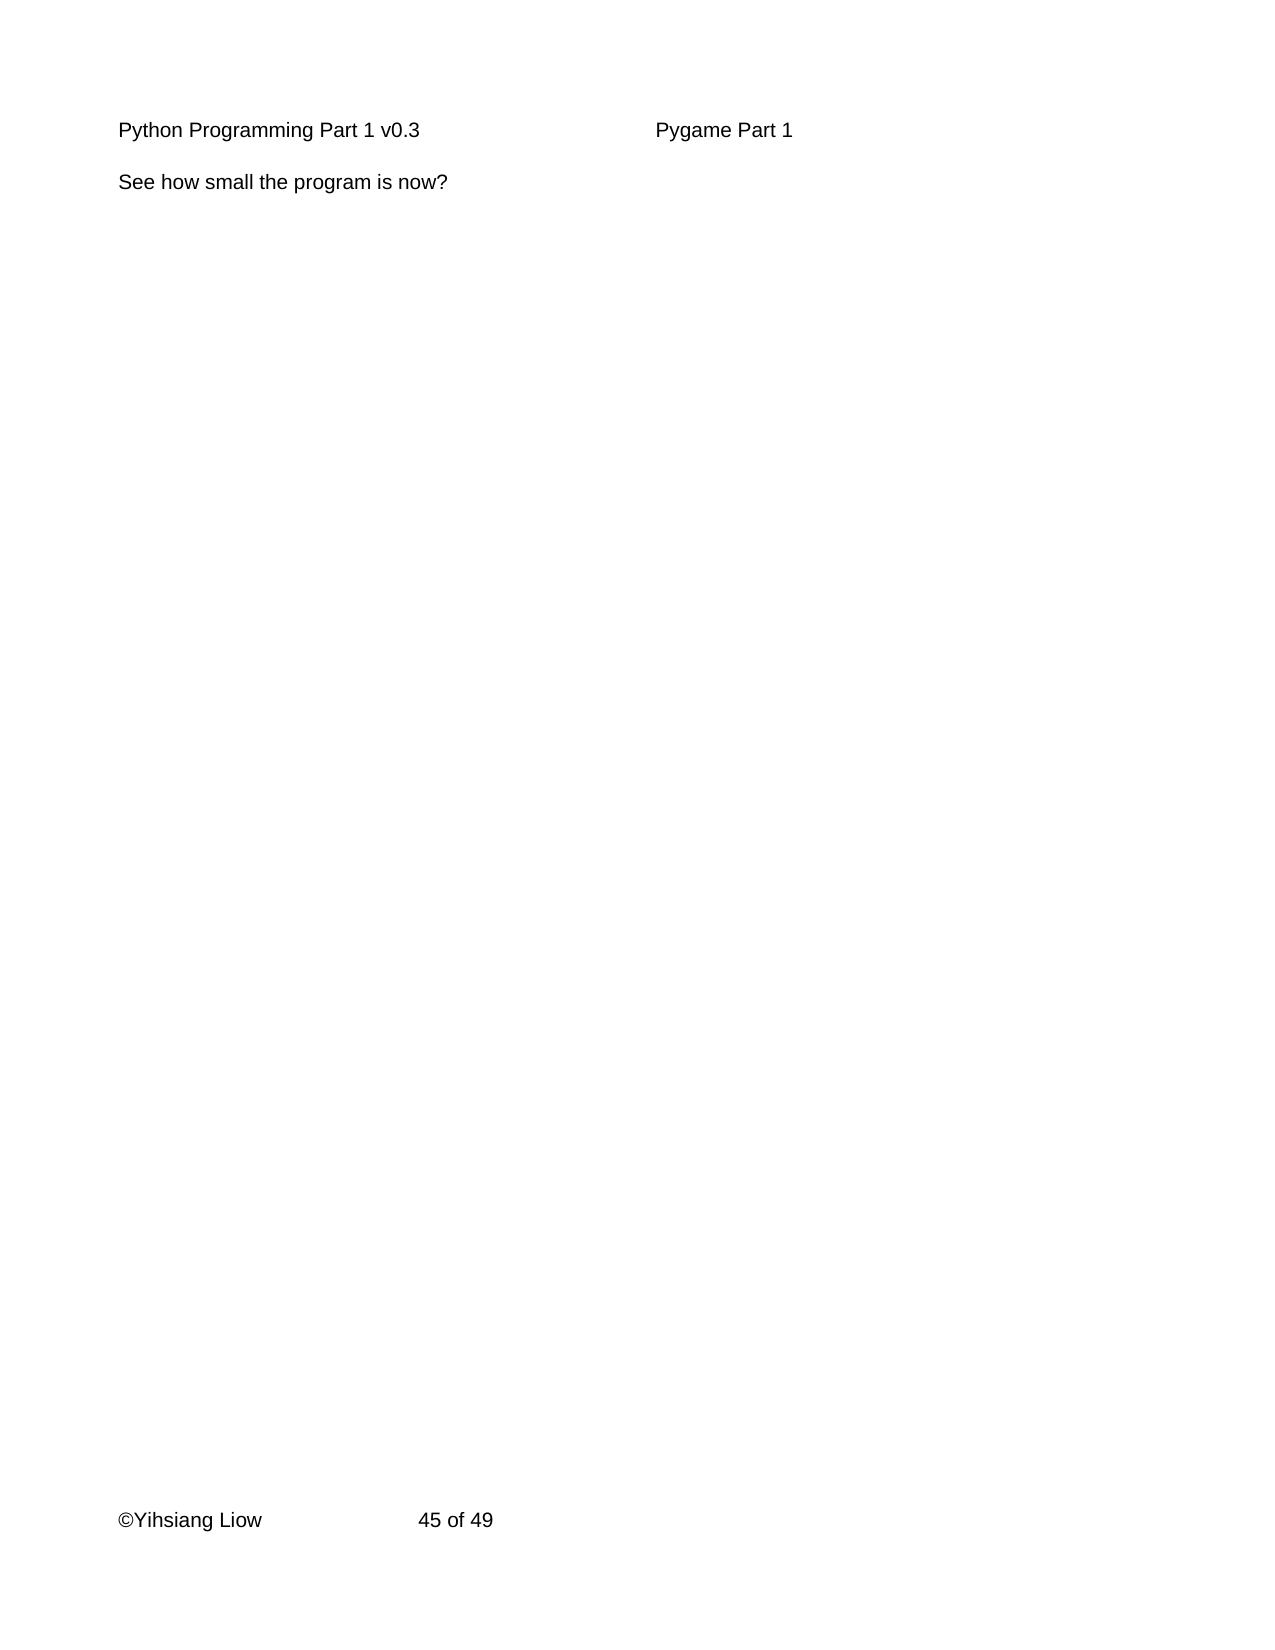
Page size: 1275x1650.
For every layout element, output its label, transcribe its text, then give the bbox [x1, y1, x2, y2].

text See how small the program is now? [118, 171, 793, 194]
